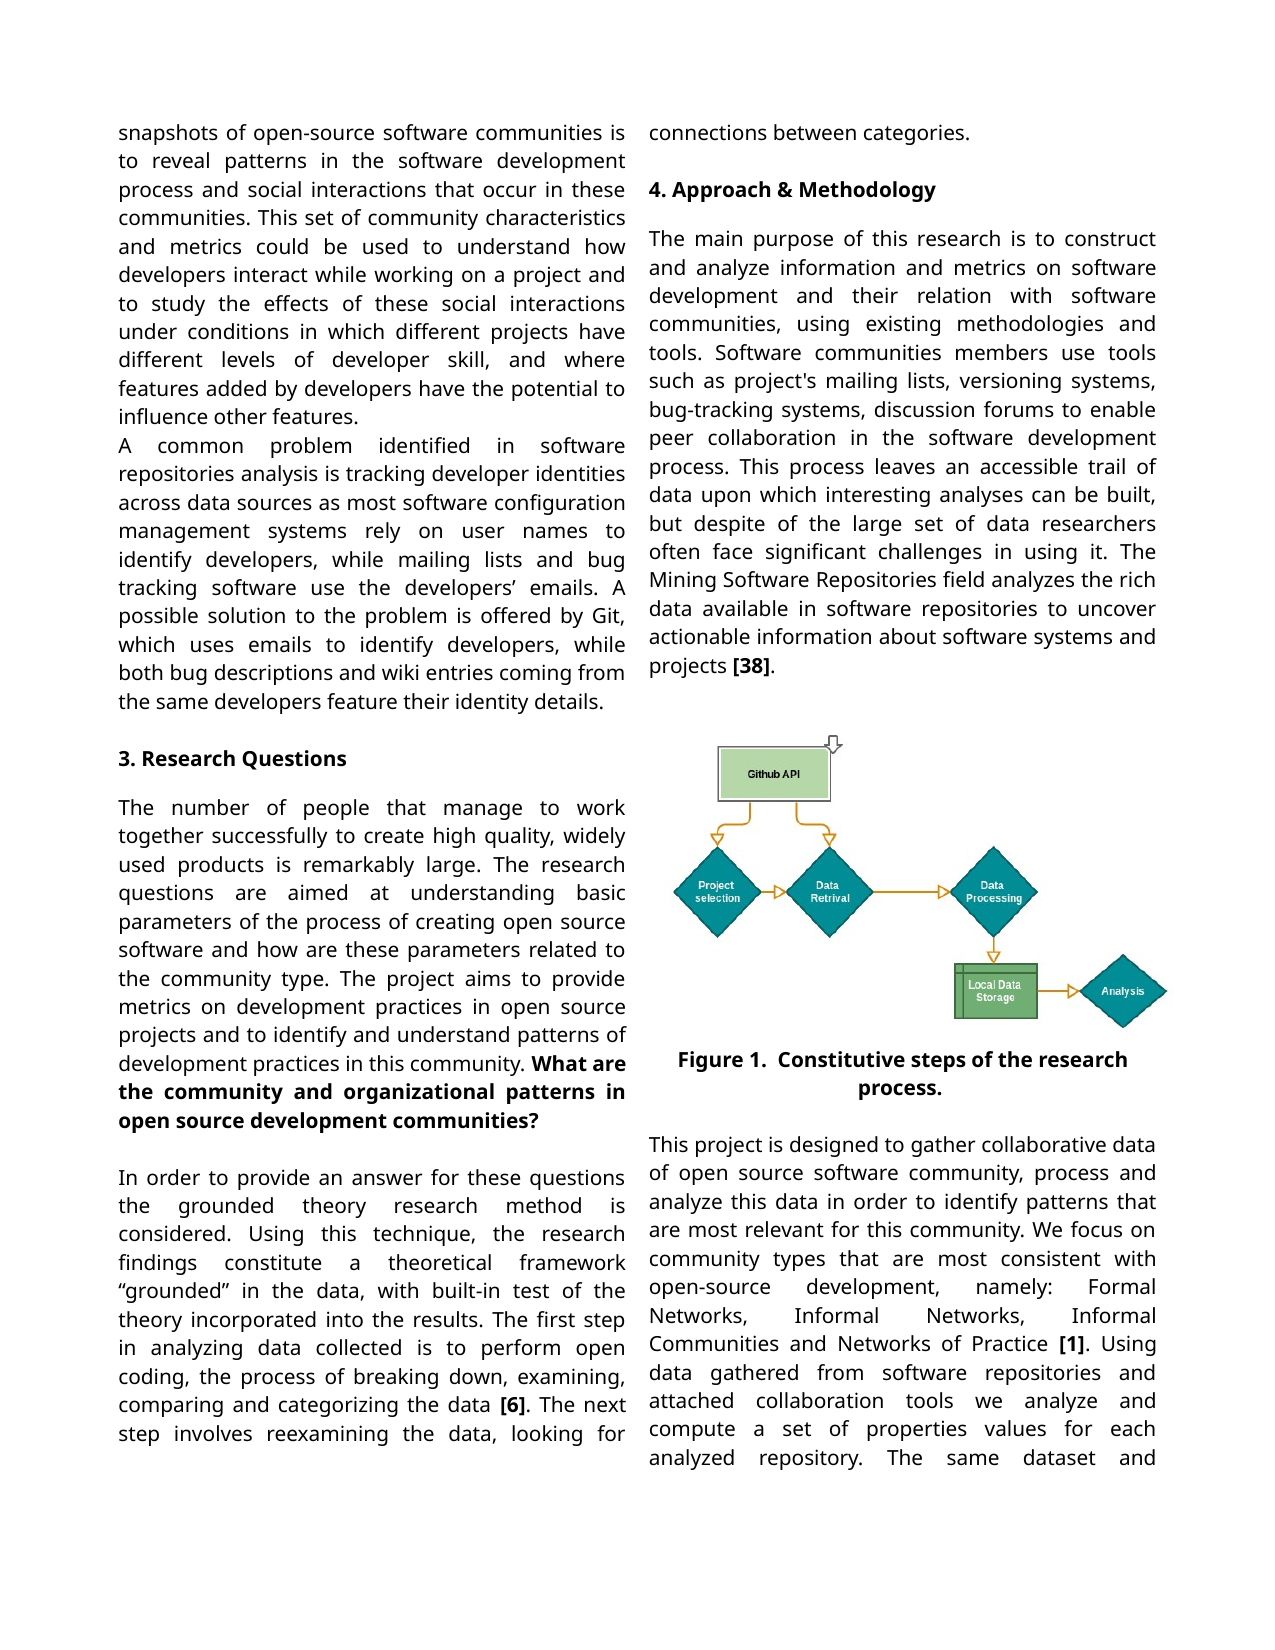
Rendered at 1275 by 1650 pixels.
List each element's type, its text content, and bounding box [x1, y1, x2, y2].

subtitle 4. Approach & Methodology [649, 175, 1157, 203]
picture [648, 720, 1183, 1045]
text snapshots of open-source software communities is to reveal patterns in the software development process and social interactions that occur in these communities. This set of community characteristics and metrics could be used to understand how developers interact while working on a project and to study the effects of these social interactions under conditions in which different projects have different levels of developer skill, and where features added by developers have the potential to influence other features. [118, 118, 626, 431]
text A common problem identified in software repositories analysis is tracking developer identities across data sources as most software configuration management systems rely on user names to identify developers, while mailing lists and bug tracking software use the developers’ emails. A possible solution to the problem is offered by Git, which uses emails to identify developers, while both bug descriptions and wiki entries coming from the same developers feature their identity details. [118, 431, 626, 715]
text In order to provide an answer for these questions the grounded theory research method is considered. Using this technique, the research findings constitute a theoretical framework “grounded” in the data, with built-in test of the theory incorporated into the results. The first step in analyzing data collected is to perform open coding, the process of breaking down, examining, comparing and categorizing the data [6]. The next step involves reexamining the data, looking for [118, 1163, 626, 1447]
text The number of people that manage to work together successfully to create high quality, widely used products is remarkably large. The research questions are aimed at understanding basic parameters of the process of creating open source software and how are these parameters related to the community type. The project aims to provide metrics on development practices in open source projects and to identify and understand patterns of development practices in this community. What are the community and organizational patterns in open source development communities? [118, 793, 626, 1134]
text Figure 1. Constitutive steps of the research process. [649, 1045, 1157, 1102]
text This project is designed to gather collaborative data of open source software community, process and analyze this data in order to identify patterns that are most relevant for this community. We focus on community types that are most consistent with open-source development, namely: Formal Networks, Informal Networks, Informal Communities and Networks of Practice [1]. Using data gathered from software repositories and attached collaboration tools we analyze and compute a set of properties values for each analyzed repository. The same dataset and [649, 1130, 1157, 1471]
text The main purpose of this research is to construct and analyze information and metrics on software development and their relation with software communities, using existing methodologies and tools. Software communities members use tools such as project's mailing lists, versioning systems, bug-tracking systems, discussion forums to enable peer collaboration in the software development process. This process leaves an accessible trail of data upon which interesting analyses can be built, but despite of the large set of data researchers often face significant challenges in using it. The Mining Software Repositories field analyzes the rich data available in software repositories to uncover actionable information about software systems and projects [38]. [649, 224, 1157, 679]
text connections between categories. [649, 118, 1157, 147]
subtitle 3. Research Questions [118, 744, 626, 772]
